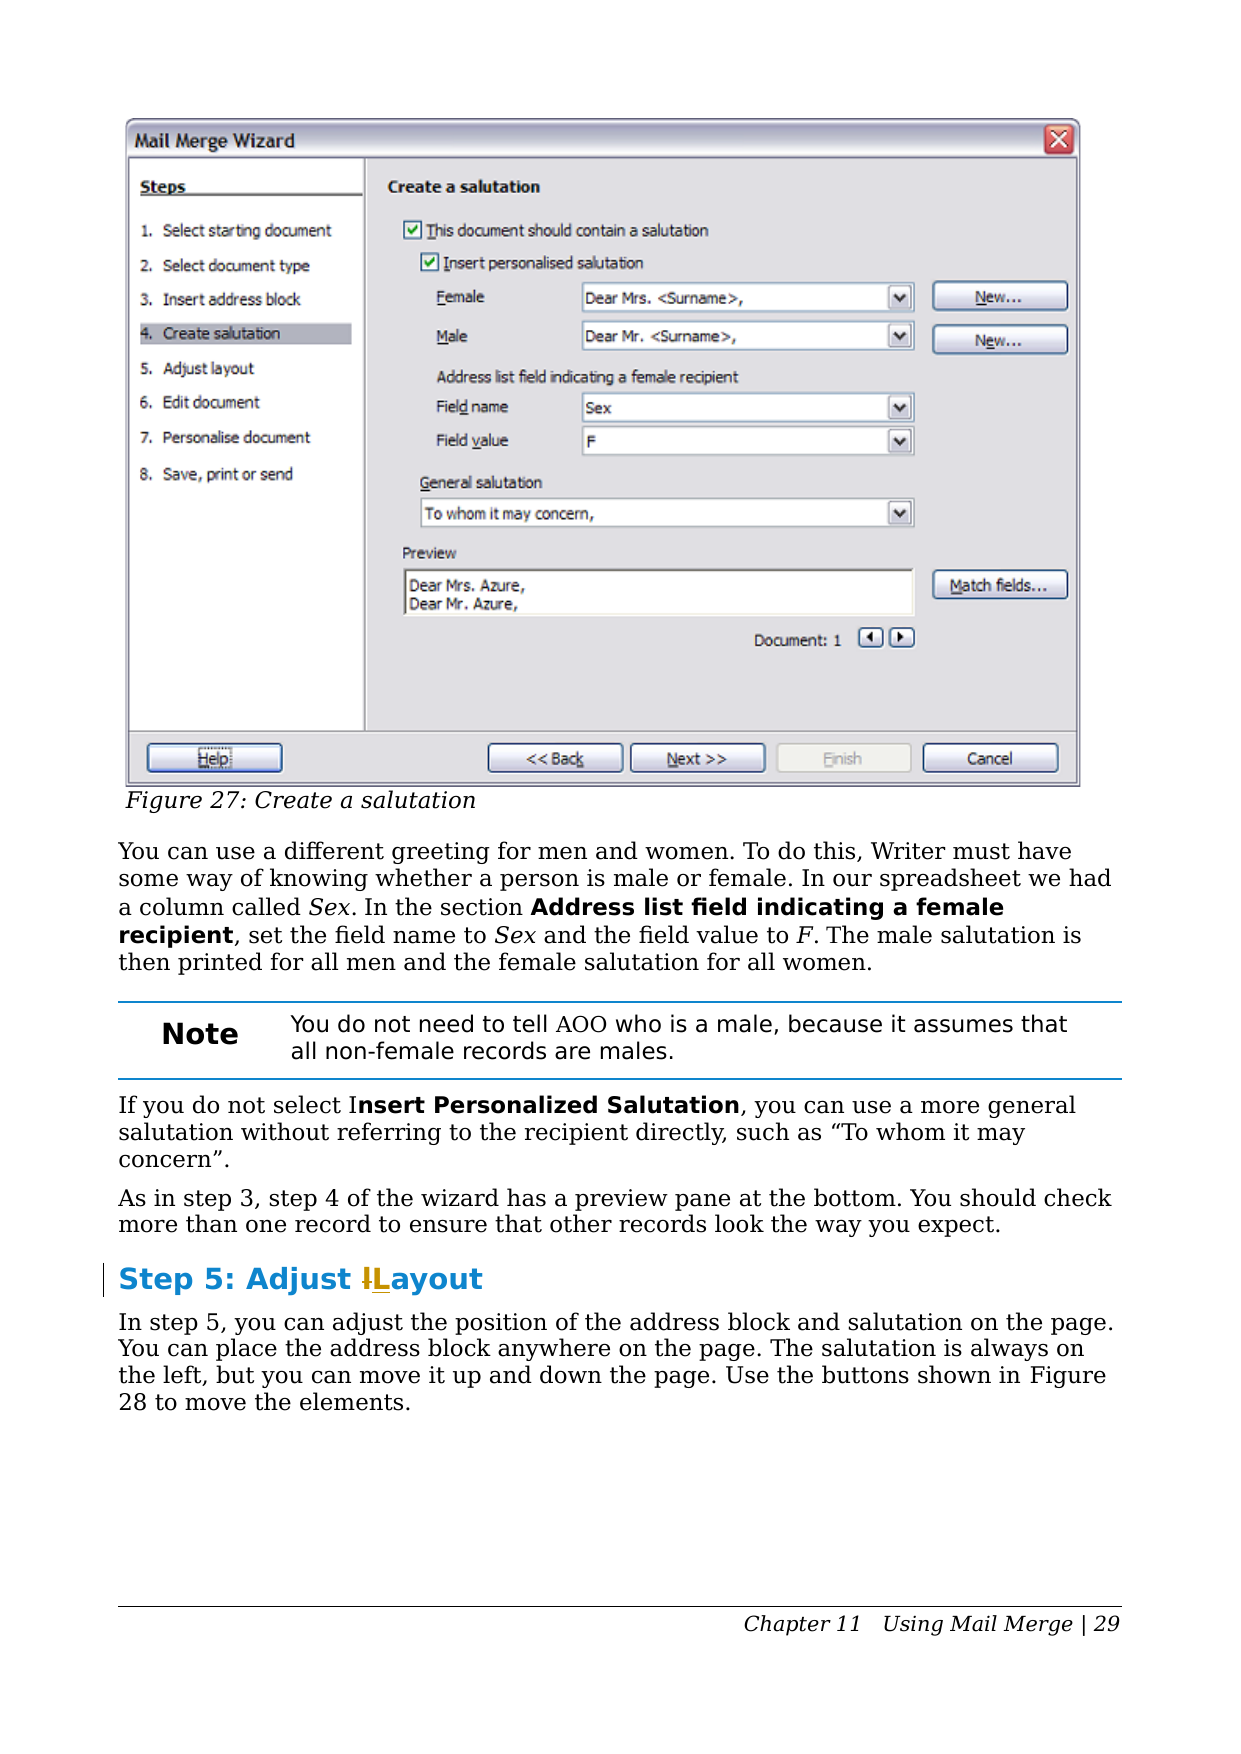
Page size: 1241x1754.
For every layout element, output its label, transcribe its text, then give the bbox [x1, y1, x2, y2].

text You can use a different greeting for men and women. To do this, Writer must have some way of knowing whether a person is male or female. In our spreadsheet we had a column called Sex. In the section Address list field indicating a female recipient, set the field name to Sex and the field value to F. The male salutation is then printed for all men and the female salutation for all women. [118, 836, 1122, 976]
table_header Note [118, 1003, 281, 1078]
text Figure 27: Create a salutation [126, 787, 1080, 813]
text As in step 3, step 4 of the wizard has a preview pane at the bottom. You should check more than one record to ensure that other records look the way you expect. [118, 1185, 1122, 1238]
table_header You do not need to tell AOO who is a male, because it assumes that all non-female records are males. [281, 1003, 1122, 1078]
subtitle Step 5: Adjust Layout [118, 1263, 1122, 1297]
picture [125, 118, 1081, 787]
text In step 5, you can adjust the position of the address block and salutation on the page. You can place the address block anywhere on the page. The salutation is always on the left, but you can move it up and down the page. Use the buttons shown in Figure 28 to move the elements. [118, 1309, 1122, 1416]
text If you do not select Insert Personalized Salutation, you can use a more general salutation without referring to the recipient directly, such as “To whom it may concern”. [118, 1092, 1122, 1172]
